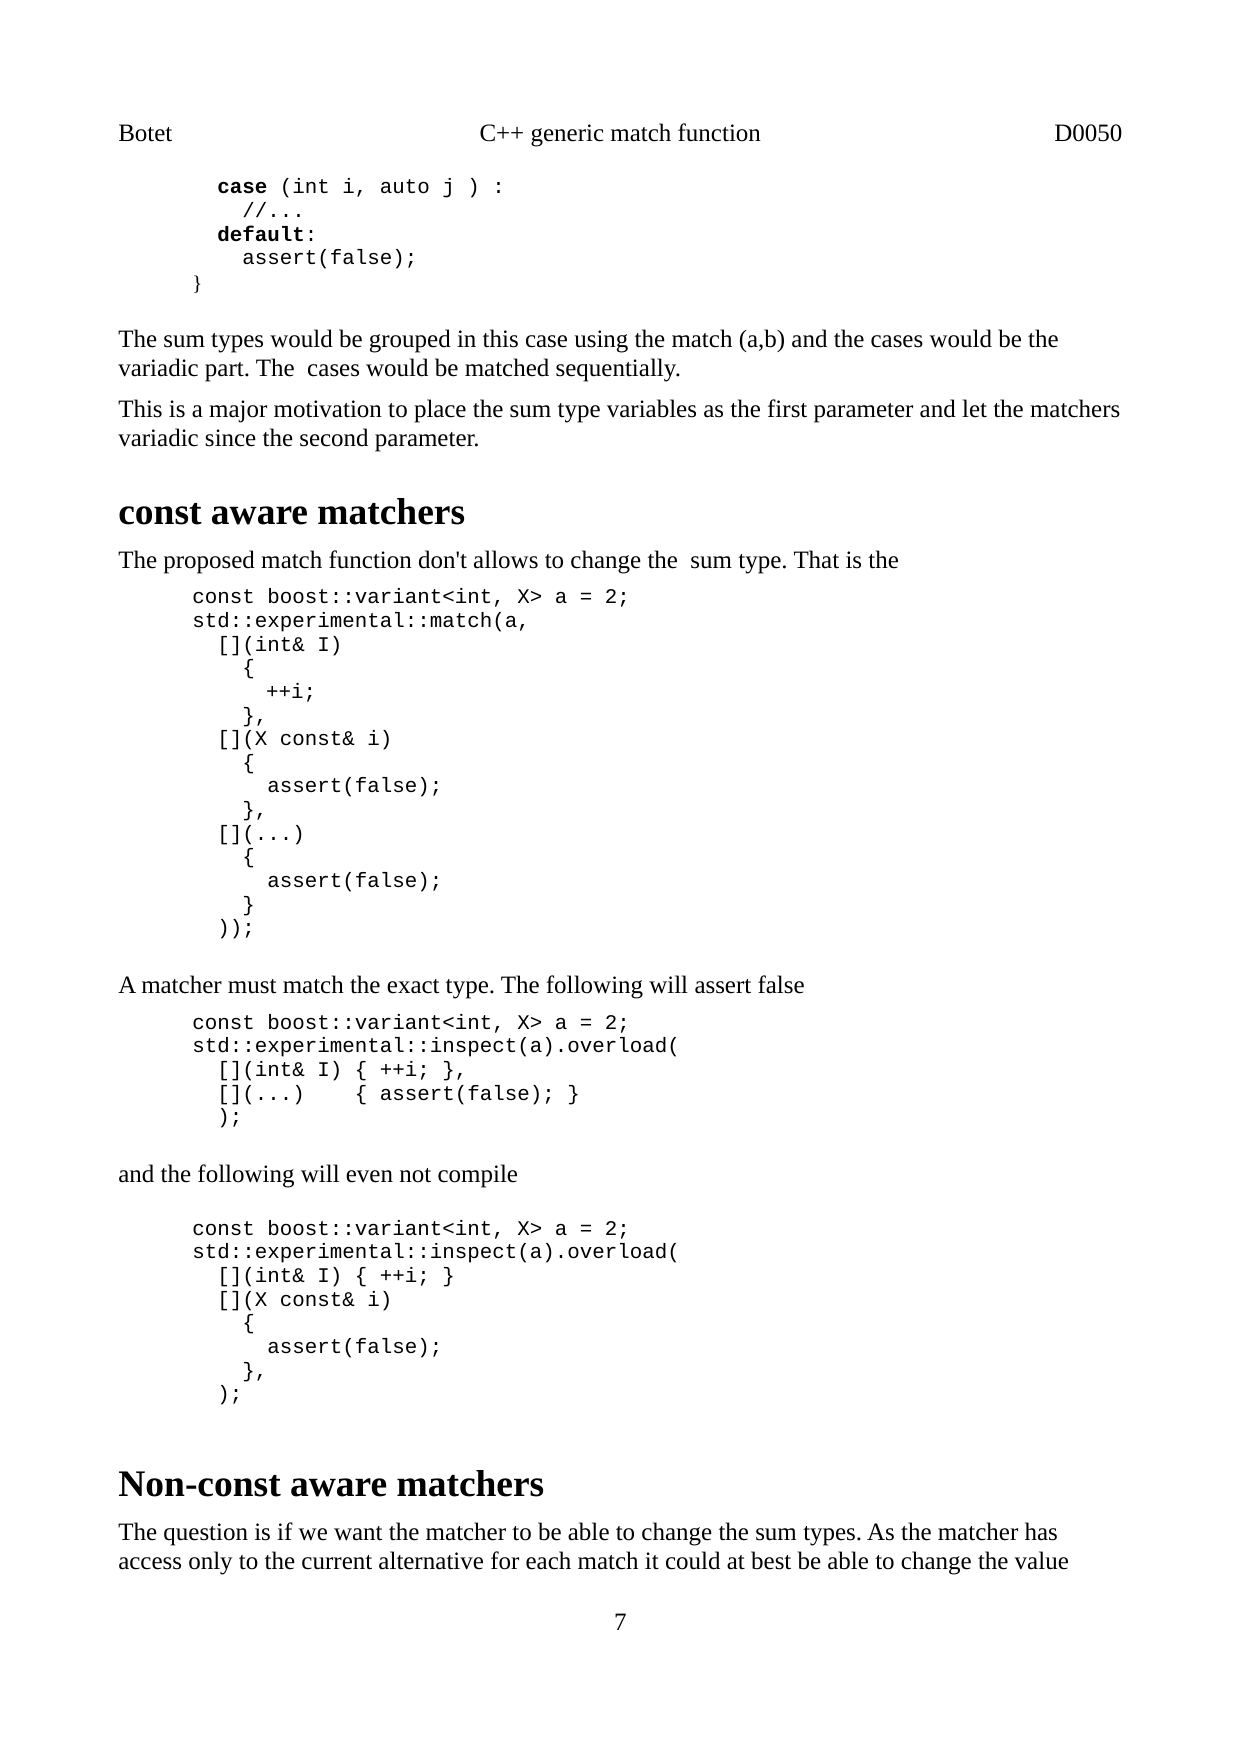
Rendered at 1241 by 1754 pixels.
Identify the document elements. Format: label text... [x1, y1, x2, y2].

subtitle const aware matchers [118, 489, 1122, 533]
text { [192, 657, 1122, 681]
subtitle Non-const aware matchers [118, 1461, 1122, 1504]
text }, [192, 1359, 1122, 1383]
text assert(false); [192, 776, 1122, 799]
text }, [192, 799, 1122, 823]
text { [192, 846, 1122, 870]
text }, [192, 704, 1122, 728]
text case (int i, auto j ) : [192, 176, 1122, 200]
text const boost::variant<int, X> a = 2; [192, 586, 1122, 610]
text [](int& I) { ++i; }, [192, 1059, 1122, 1083]
text [](X const& i) [192, 1289, 1122, 1312]
text std::experimental::inspect(a).overload( [192, 1241, 1122, 1265]
text ); [192, 1106, 1122, 1130]
text ); [192, 1383, 1122, 1407]
text assert(false); [192, 870, 1122, 894]
text //... [192, 200, 1122, 224]
text assert(false); [192, 1336, 1122, 1359]
text A matcher must match the exact type. The following will assert false [118, 971, 1122, 999]
text [](...) [192, 823, 1122, 846]
text const boost::variant<int, X> a = 2; [192, 1012, 1122, 1035]
text )); [192, 917, 1122, 941]
text This is a major motivation to place the sum type variables as the first parameter and let the matchers variadic since the second parameter. [118, 394, 1122, 452]
text [](int& I) [192, 634, 1122, 657]
text { [192, 752, 1122, 776]
text std::experimental::match(a, [192, 610, 1122, 634]
text [](X const& i) [192, 728, 1122, 752]
text { [192, 1312, 1122, 1336]
text The question is if we want the matcher to be able to change the sum types. As the matcher has access only to the current alternative for each match it could at best be able to change the value [118, 1517, 1122, 1574]
text default: [192, 224, 1122, 247]
text [](int& I) { ++i; } [192, 1265, 1122, 1289]
text const boost::variant<int, X> a = 2; [192, 1218, 1122, 1241]
text assert(false); [192, 247, 1122, 271]
text [](...) { assert(false); } [192, 1083, 1122, 1106]
text The proposed match function don't allows to change the sum type. That is the [118, 545, 1122, 574]
text The sum types would be grouped in this case using the match (a,b) and the cases would be the variadic part. The cases would be matched sequentially. [118, 324, 1122, 382]
text std::experimental::inspect(a).overload( [192, 1035, 1122, 1059]
text } [192, 894, 1122, 917]
text } [192, 271, 1122, 295]
text and the following will even not compile [118, 1159, 1122, 1188]
text ++i; [192, 681, 1122, 704]
